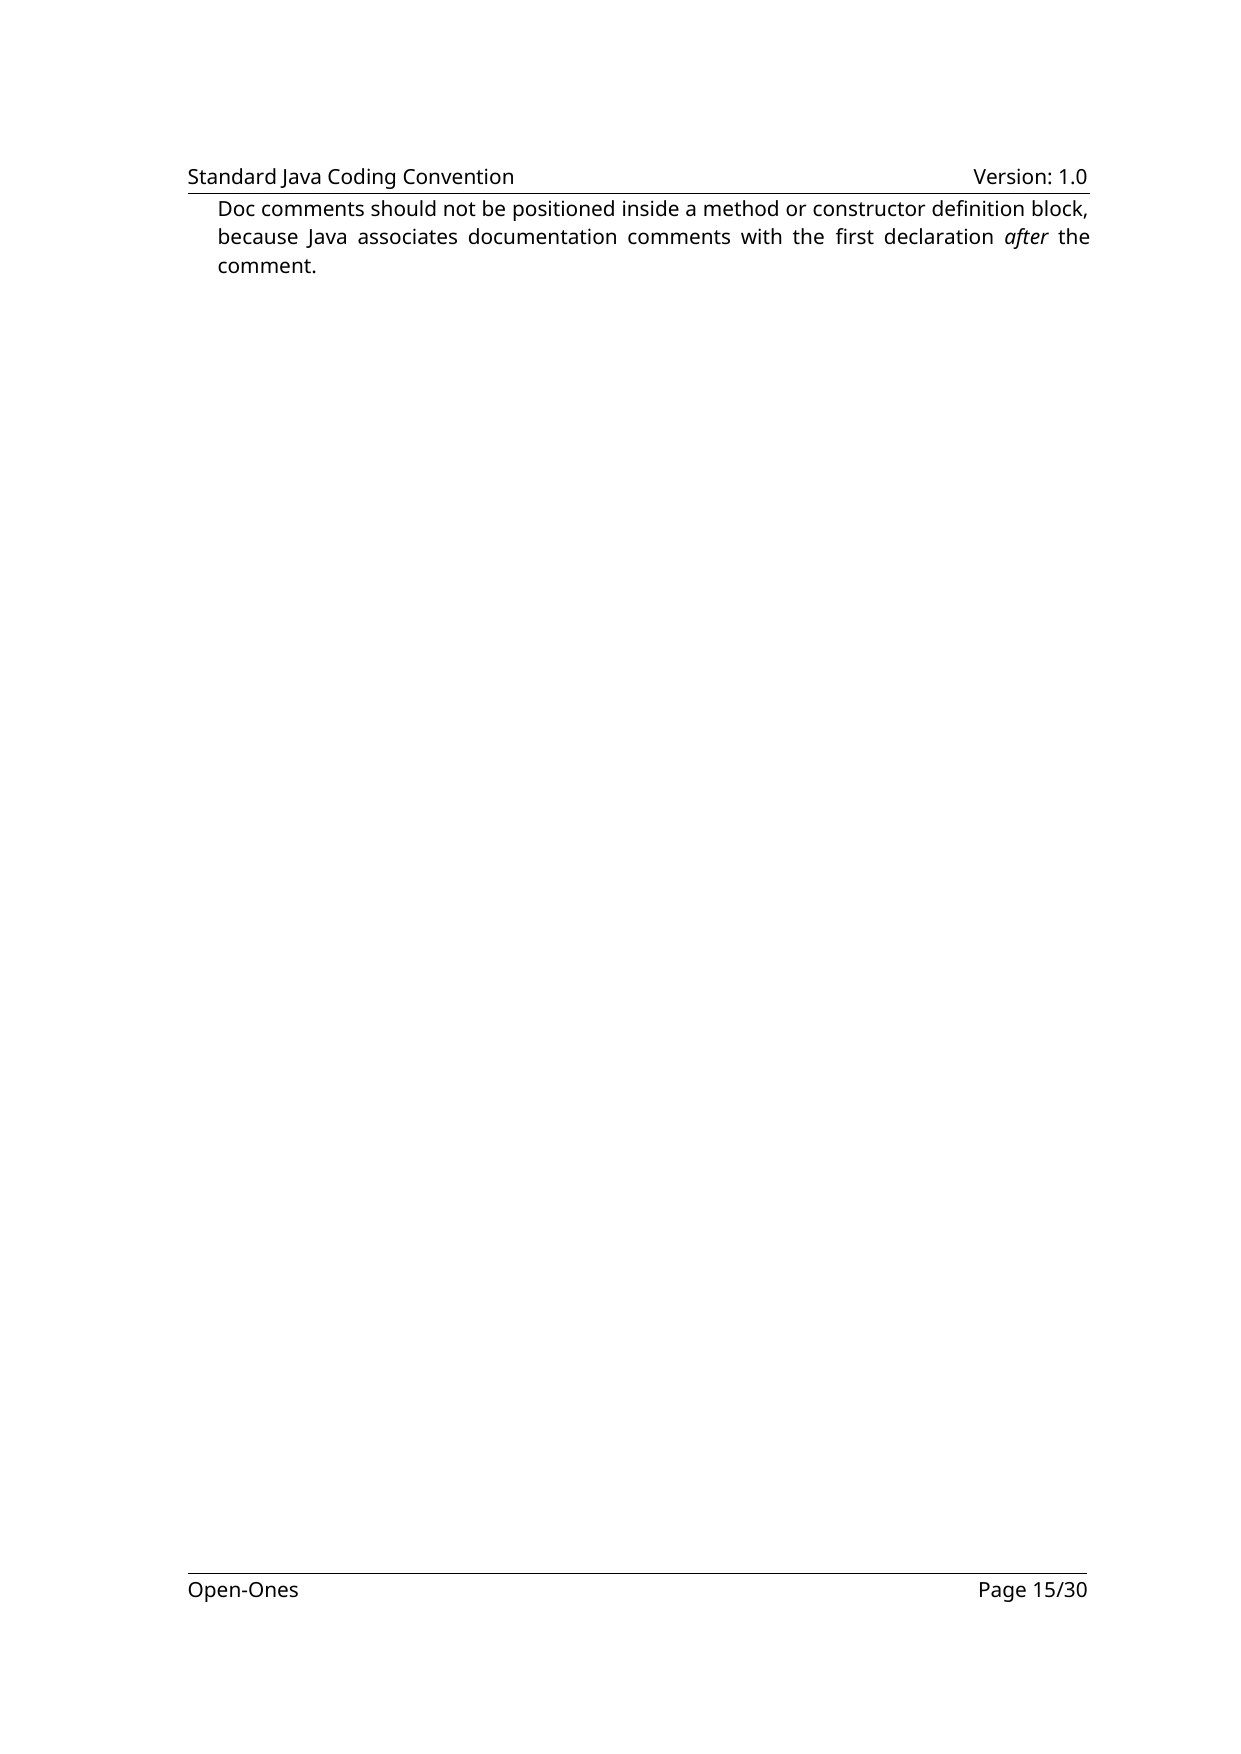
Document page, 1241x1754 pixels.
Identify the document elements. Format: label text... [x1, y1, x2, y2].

text Doc comments should not be positioned inside a method or constructor definition block, because Java associates documentation comments with the first declaration after the comment. [217, 194, 1090, 279]
